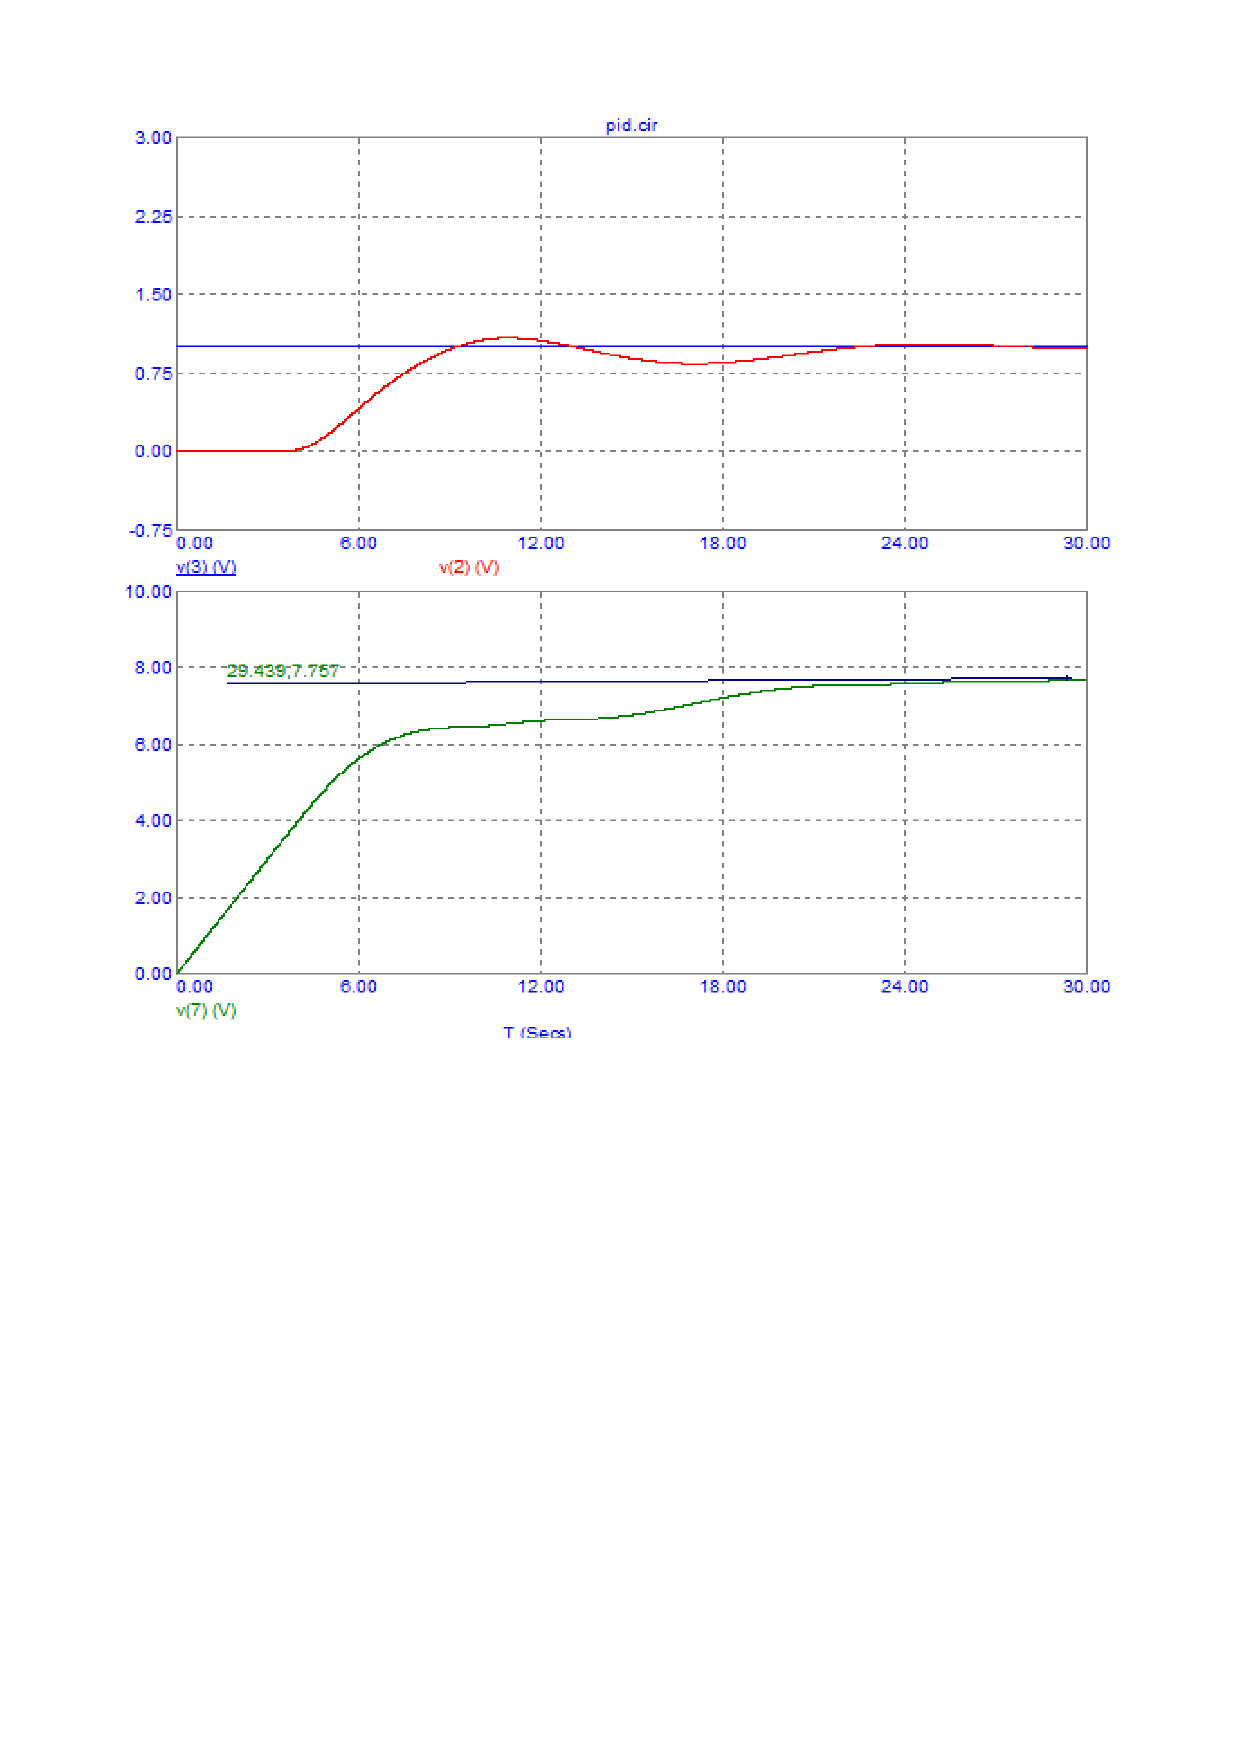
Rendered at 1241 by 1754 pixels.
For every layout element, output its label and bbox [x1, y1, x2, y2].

picture [118, 118, 1128, 1038]
